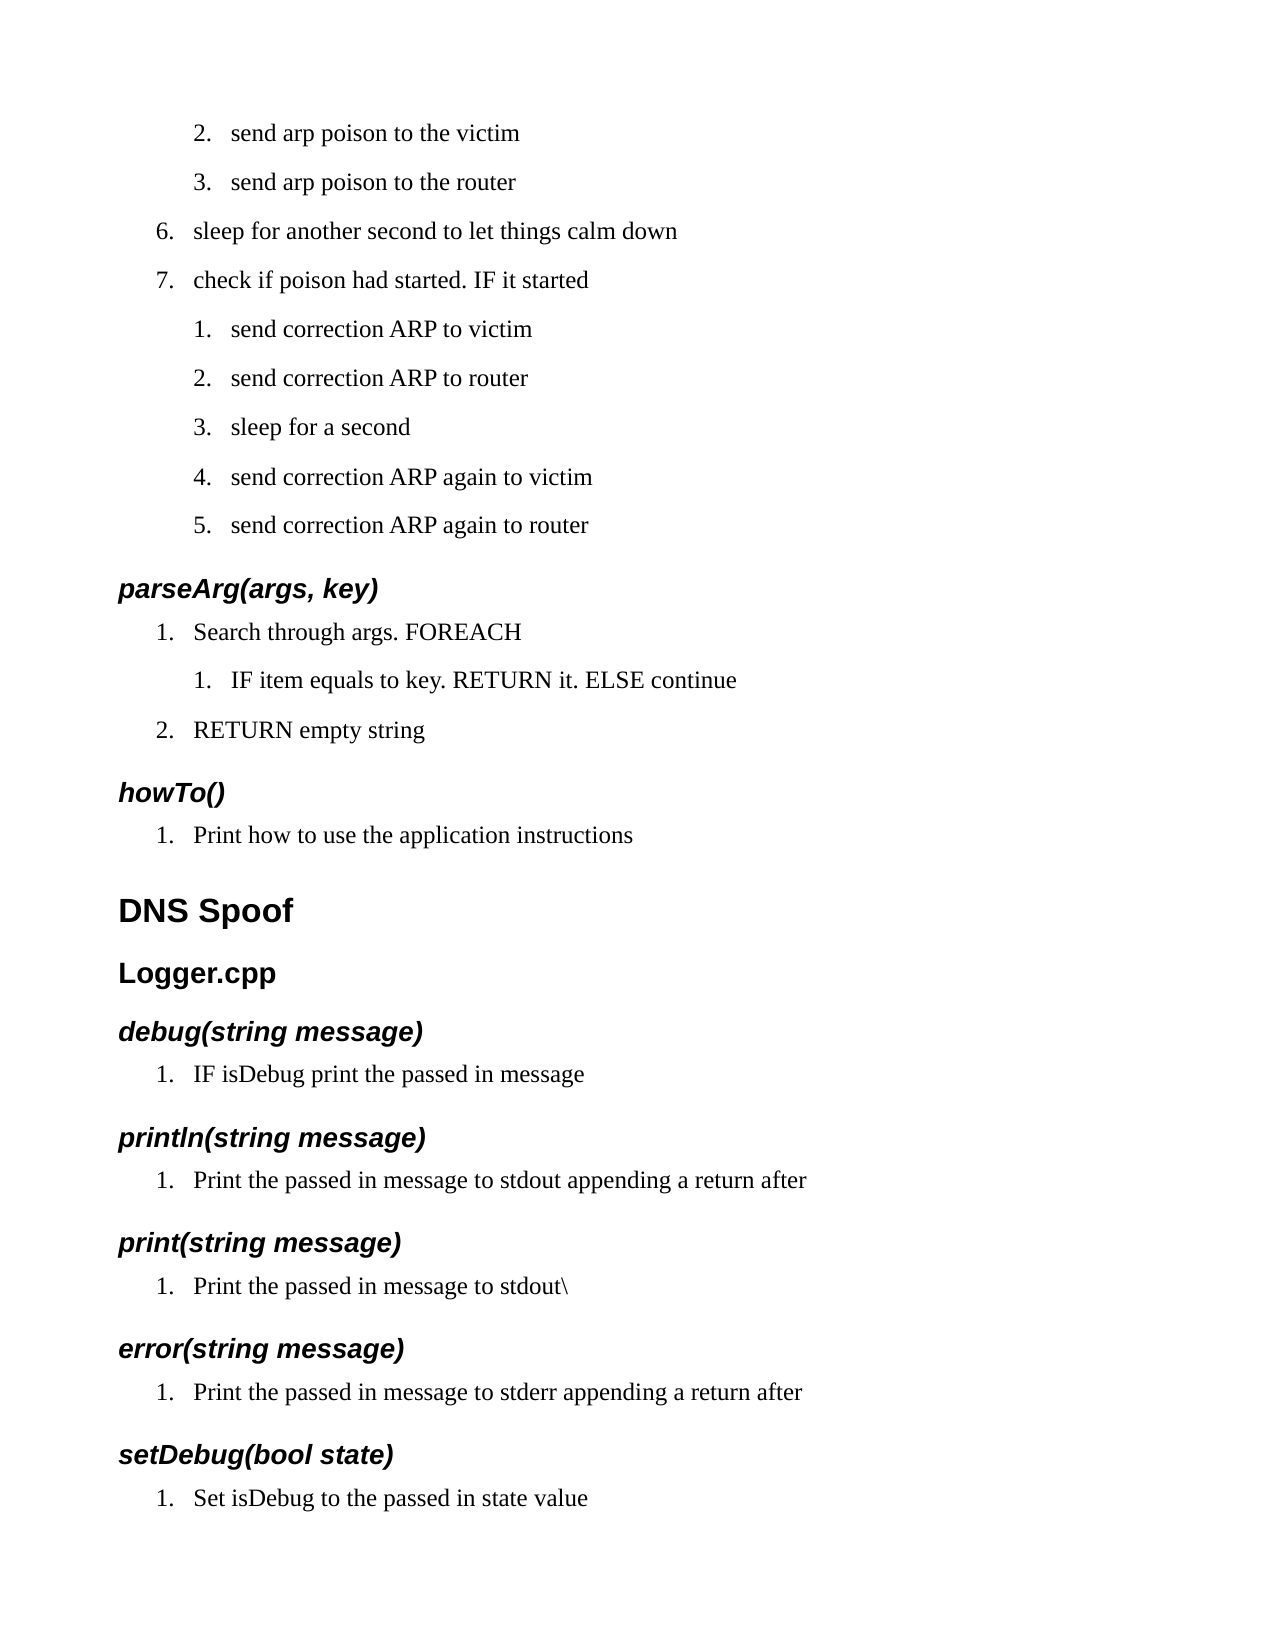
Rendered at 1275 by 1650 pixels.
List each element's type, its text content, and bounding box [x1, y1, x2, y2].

list Search through args. FOREACH [156, 617, 1157, 645]
list Print the passed in message to stdout appending a return after [156, 1165, 1157, 1194]
subtitle parseArg(args, key) [118, 572, 1157, 604]
list sleep for another second to let things calm down [156, 216, 1157, 245]
subtitle println(string message) [118, 1121, 1157, 1153]
list RETURN empty string [156, 715, 1157, 743]
list sleep for a second [193, 412, 1157, 441]
subtitle debug(string message) [118, 1015, 1157, 1047]
list send correction ARP again to router [193, 511, 1157, 539]
list check if poison had started. IF it started [156, 265, 1157, 294]
list send correction ARP to victim [193, 314, 1157, 343]
list Print the passed in message to stdout\ [156, 1271, 1157, 1300]
list send correction ARP to router [193, 363, 1157, 392]
subtitle howTo() [118, 776, 1157, 808]
list Print how to use the application instructions [156, 821, 1157, 849]
subtitle setDebug(bool state) [118, 1439, 1157, 1471]
list send arp poison to the victim [193, 118, 1157, 147]
list IF isDebug print the passed in message [156, 1059, 1157, 1088]
subtitle Logger.cpp [118, 956, 1157, 990]
list send correction ARP again to victim [193, 462, 1157, 490]
subtitle print(string message) [118, 1227, 1157, 1259]
subtitle error(string message) [118, 1333, 1157, 1365]
list send arp poison to the router [193, 167, 1157, 196]
list Print the passed in message to stderr appending a return after [156, 1377, 1157, 1406]
list Set isDebug to the passed in state value [156, 1483, 1157, 1512]
list IF item equals to key. RETURN it. ELSE continue [193, 666, 1157, 694]
subtitle DNS Spoof [118, 891, 1157, 929]
